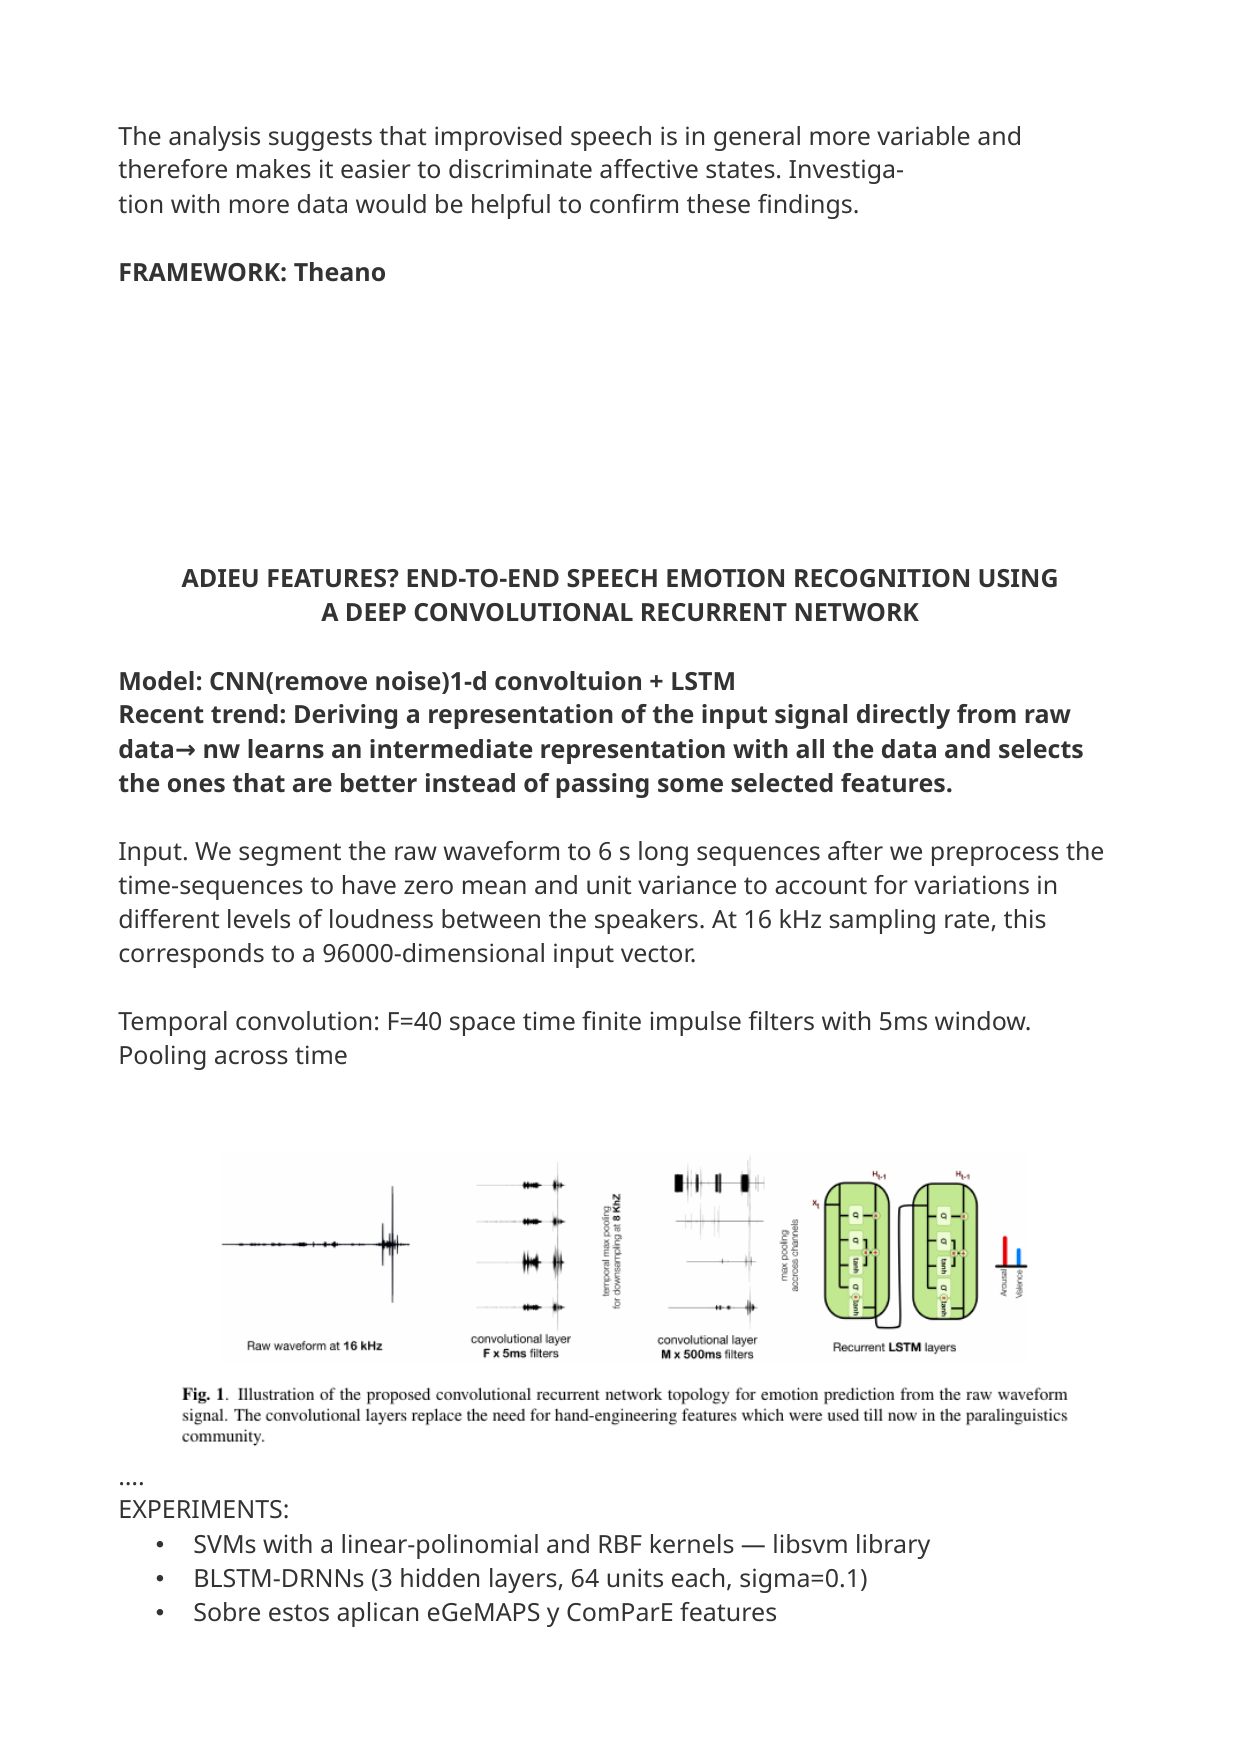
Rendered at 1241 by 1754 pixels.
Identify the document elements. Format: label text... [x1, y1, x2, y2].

text …. [118, 1459, 1122, 1492]
text Pooling across time [118, 1038, 1122, 1072]
text Input. We segment the raw waveform to 6 s long sequences after we preprocess the time-sequences to have zero mean and unit variance to account for variations in different levels of loudness between the speakers. At 16 kHz sampling rate, this corresponds to a 96000-dimensional input vector. [118, 833, 1122, 970]
list BLSTM-DRNNs (3 hidden layers, 64 units each, sigma=0.1) [156, 1560, 1122, 1594]
text The analysis suggests that improvised speech is in general more variable and therefore makes it easier to discriminate affective states. Investiga- [118, 118, 1122, 186]
text FRAMEWORK: Theano [118, 254, 1122, 288]
text EXPERIMENTS: [118, 1492, 1122, 1526]
text ADIEU FEATURES? END-TO-END SPEECH EMOTION RECOGNITION USING [118, 561, 1122, 595]
text Temporal convolution: F=40 space time finite impulse filters with 5ms window. [118, 1004, 1122, 1038]
text tion with more data would be helpful to confirm these findings. [118, 186, 1122, 220]
text Recent trend: Deriving a representation of the input signal directly from raw data→ nw learns an intermediate representation with all the data and selects the ones that are better instead of passing some selected features. [118, 697, 1122, 799]
list Sobre estos aplican eGeMAPS y ComParE features [156, 1594, 1122, 1628]
picture [118, 1106, 1123, 1459]
text A DEEP CONVOLUTIONAL RECURRENT NETWORK [118, 595, 1122, 629]
text Model: CNN(remove noise)1-d convoltuion + LSTM [118, 663, 1122, 697]
list SVMs with a linear-polinomial and RBF kernels — libsvm library [156, 1526, 1122, 1560]
